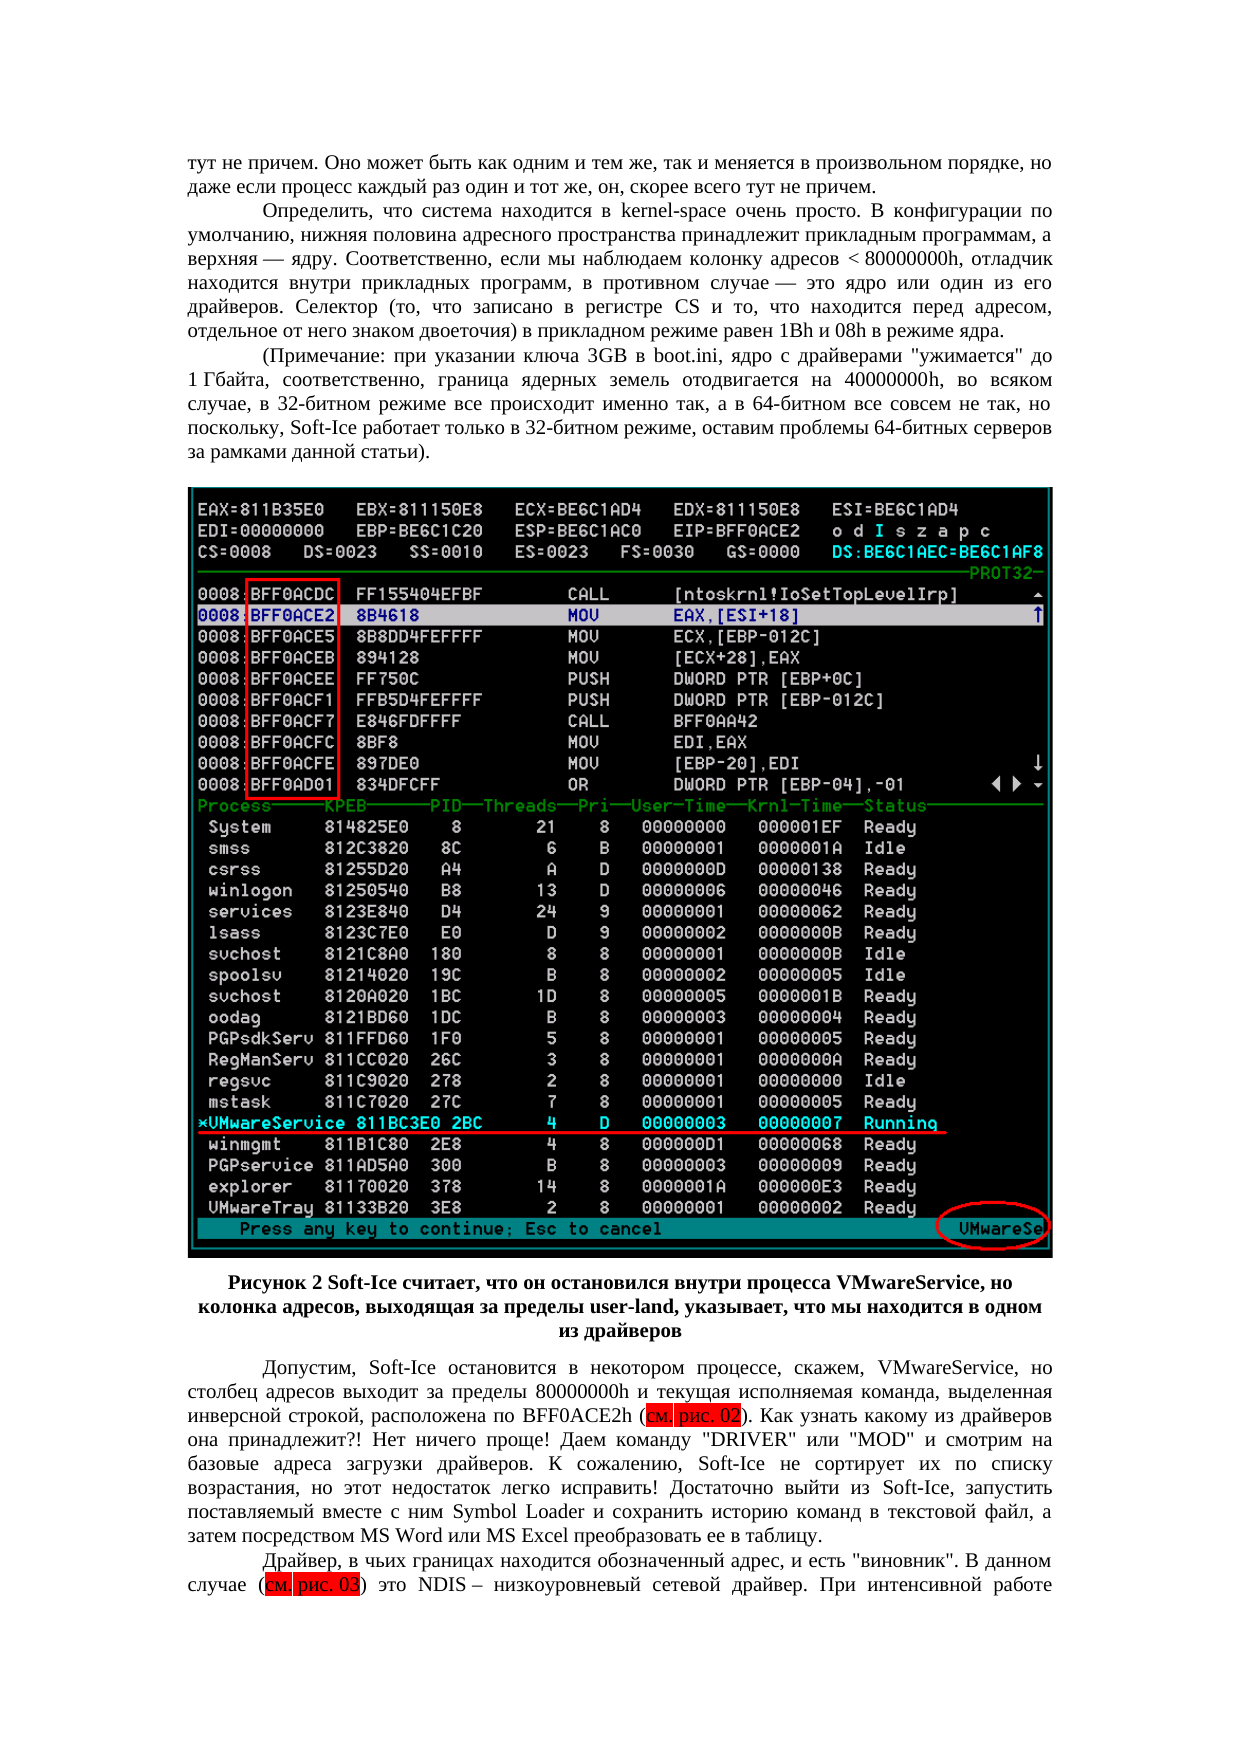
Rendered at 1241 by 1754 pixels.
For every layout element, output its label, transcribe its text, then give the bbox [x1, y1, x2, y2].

text тут не причем. Оно может быть как одним и тем же, так и меняется в произвольном порядке, но даже если процесс каждый раз один и тот же, он, скорее всего тут не причем. [187, 150, 1053, 198]
text (Примечание: при указании ключа 3GB в boot.ini, ядро с драйверами "ужимается" до 1 Гбайта, соответственно, граница ядерных земель отодвигается на 40000000h, во всяком случае, в 32-битном режиме все происходит именно так, а в 64-битном все совсем не так, но поскольку, Soft-Ice работает только в 32-битном режиме, оставим проблемы 64-битных серверов за рамками данной статьи). [187, 342, 1053, 463]
text Рисунок 2 Soft-Ice считает, что он остановился внутри процесса VMwareService, но колонка адресов, выходящая за пределы user-land, указывает, что мы находится в одном из драйверов [187, 1270, 1053, 1342]
picture [187, 487, 1053, 1258]
text Драйвер, в чьих границах находится обозначенный адрес, и есть "виновник". В данном случае (см. рис. 03) это NDIS – низкоуровневый сетевой драйвер. При интенсивной работе [187, 1547, 1053, 1596]
text Допустим, Soft-Ice остановится в некотором процессе, скажем, VMwareService, но столбец адресов выходит за пределы 80000000h и текущая исполняемая команда, выделенная инверсной строкой, расположена по BFF0ACE2h (см. рис. 02). Как узнать какому из драйверов она принадлежит?! Нет ничего проще! Даем команду "DRIVER" или "MOD" и смотрим на базовые адреса загрузки драйверов. К сожалению, Soft-Ice не сортирует их по списку возрастания, но этот недостаток легко исправить! Достаточно выйти из Soft-Ice, запустить поставляемый вместе с ним Symbol Loader и сохранить историю команд в текстовой файл, а затем посредством MS Word или MS Excel преобразовать ее в таблицу. [187, 1355, 1053, 1547]
text Определить, что система находится в kernel-space очень просто. В конфигурации по умолчанию, нижняя половина адресного пространства принадлежит прикладным программам, а верхняя — ядру. Соответственно, если мы наблюдаем колонку адресов < 80000000h, отладчик находится внутри прикладных программ, в противном случае — это ядро или один из его драйверов. Селектор (то, что записано в регистре CS и то, что находится перед адресом, отдельное от него знаком двоеточия) в прикладном режиме равен 1Bh и 08h в режиме ядра. [187, 198, 1053, 342]
